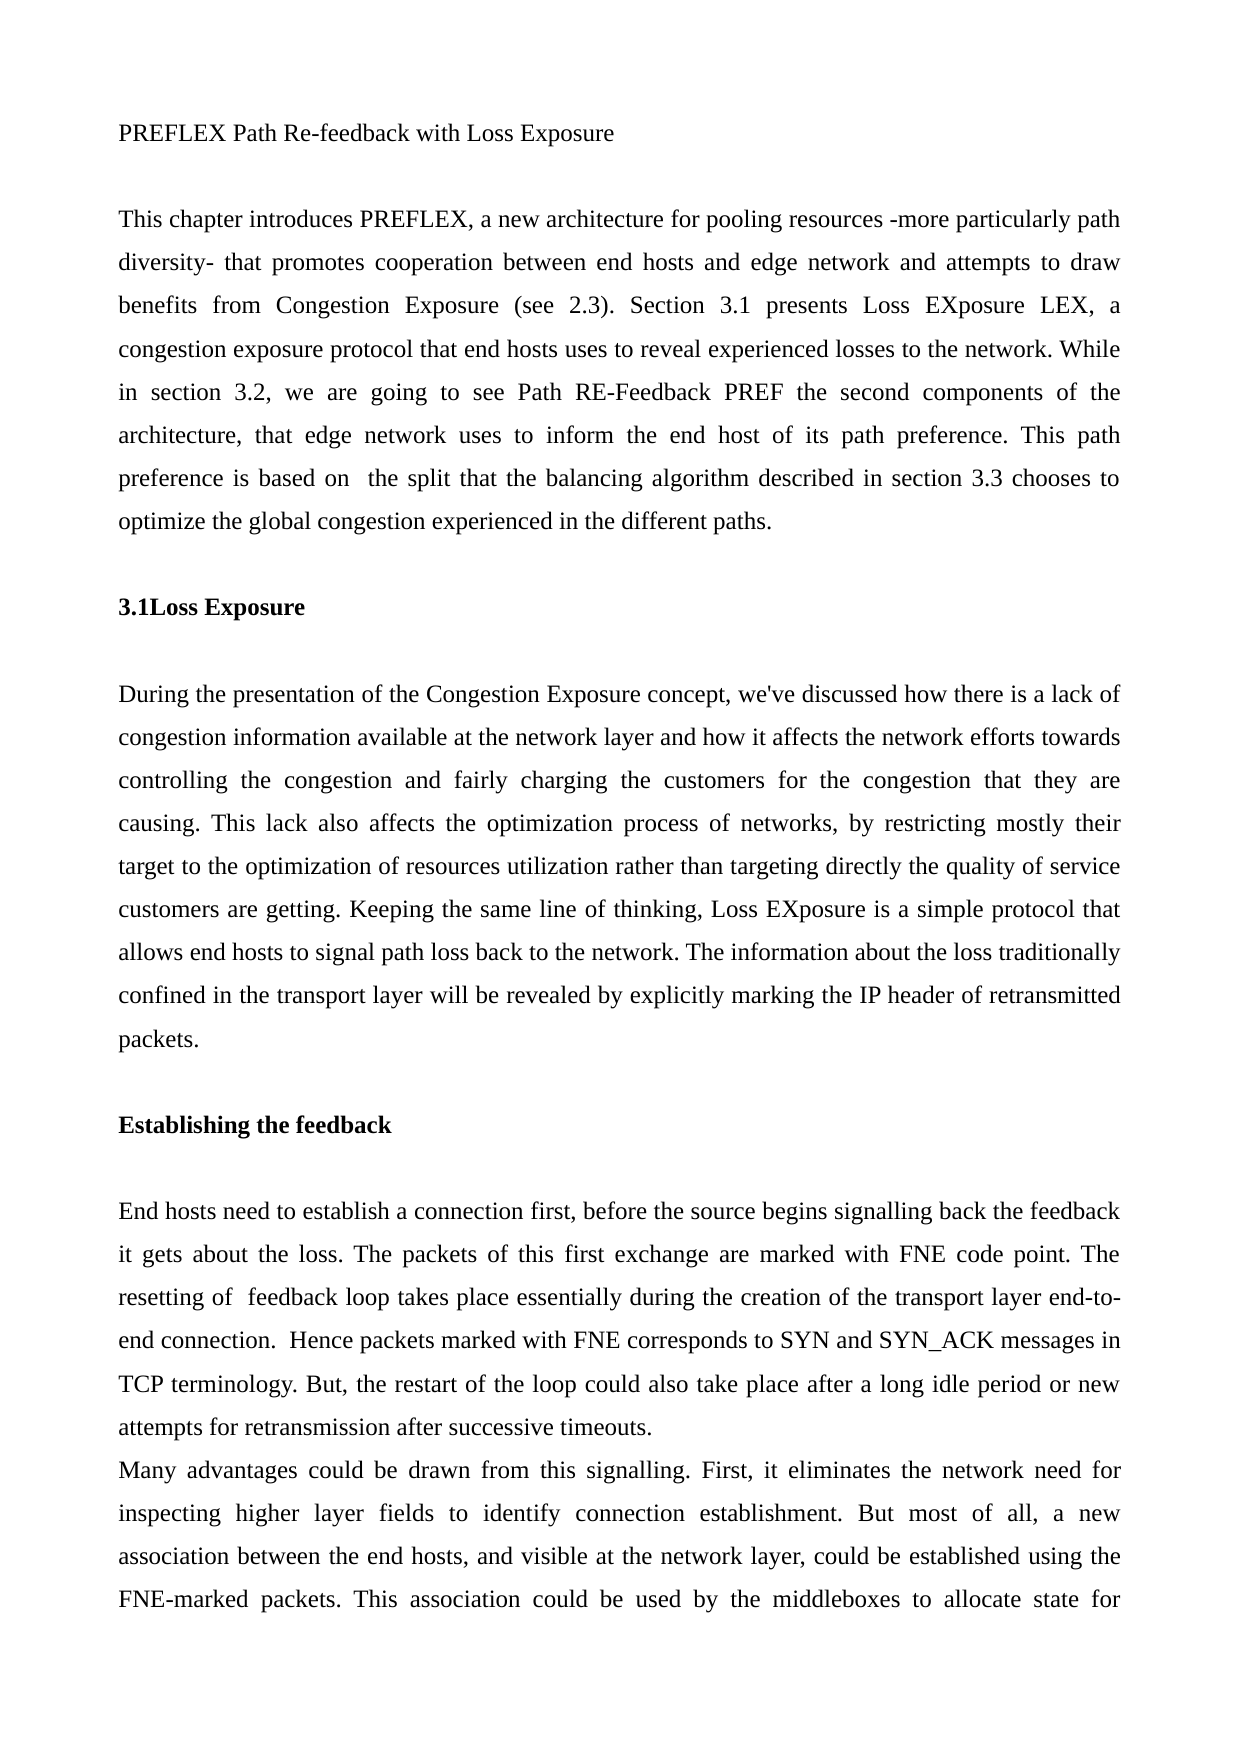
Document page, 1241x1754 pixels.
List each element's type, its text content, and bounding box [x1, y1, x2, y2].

text End hosts need to establish a connection first, before the source begins signalling back the feedback it gets about the loss. The packets of this first exchange are marked with FNE code point. The resetting of feedback loop takes place essentially during the creation of the transport layer end-to-end connection. Hence packets marked with FNE corresponds to SYN and SYN_ACK messages in TCP terminology. But, the restart of the loop could also take place after a long idle period or new attempts for retransmission after successive timeouts. [118, 1196, 1122, 1441]
text During the presentation of the Congestion Exposure concept, we've discussed how there is a lack of congestion information available at the network layer and how it affects the network efforts towards controlling the congestion and fairly charging the customers for the congestion that they are causing. This lack also affects the optimization process of networks, by restricting mostly their target to the optimization of resources utilization rather than targeting directly the quality of service customers are getting. Keeping the same line of thinking, Loss EXposure is a simple protocol that allows end hosts to signal path loss back to the network. The information about the loss traditionally confined in the transport layer will be revealed by explicitly marking the IP header of retransmitted packets. [118, 679, 1122, 1052]
text Establishing the feedback [118, 1110, 1122, 1139]
text Many advantages could be drawn from this signalling. First, it eliminates the network need for inspecting higher layer fields to identify connection establishment. But most of all, a new association between the end hosts, and visible at the network layer, could be established using the FNE-marked packets. This association could be used by the middleboxes to allocate state for [118, 1455, 1122, 1613]
text 3.1Loss Exposure [118, 592, 1122, 621]
text This chapter introduces PREFLEX, a new architecture for pooling resources -more particularly path diversity- that promotes cooperation between end hosts and edge network and attempts to draw benefits from Congestion Exposure (see 2.3). Section 3.1 presents Loss EXposure LEX, a congestion exposure protocol that end hosts uses to reveal experienced losses to the network. While in section 3.2, we are going to see Path RE-Feedback PREF the second components of the architecture, that edge network uses to inform the end host of its path preference. This path preference is based on the split that the balancing algorithm described in section 3.3 chooses to optimize the global congestion experienced in the different paths. [118, 204, 1122, 535]
text PREFLEX Path Re-feedback with Loss Exposure [118, 118, 1122, 147]
